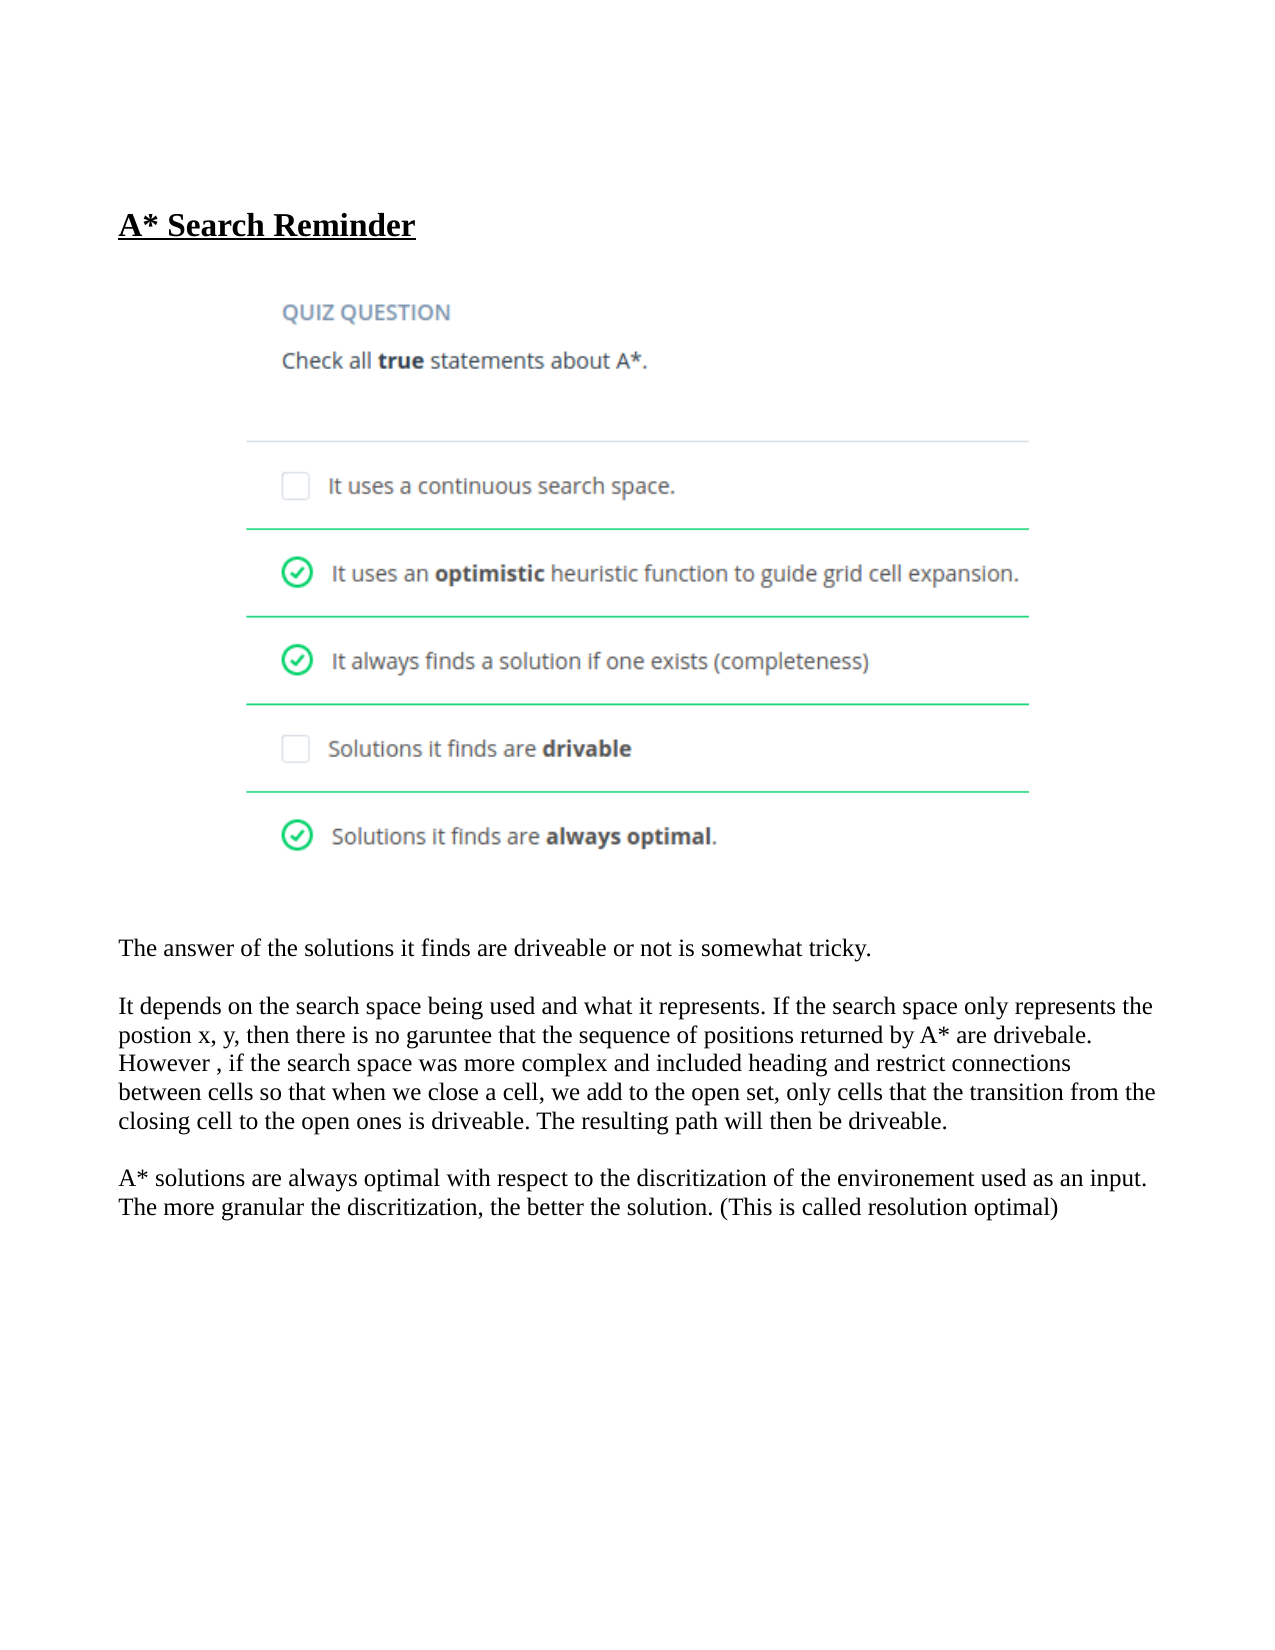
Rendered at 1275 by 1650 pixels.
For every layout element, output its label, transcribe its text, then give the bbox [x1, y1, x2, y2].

text The answer of the solutions it finds are driveable or not is somewhat tricky. [118, 933, 1157, 962]
text A* Search Reminder [118, 205, 1157, 243]
text A* solutions are always optimal with respect to the discritization of the environement used as an input. [118, 1163, 1157, 1192]
text It depends on the search space being used and what it represents. If the search space only represents the postion x, y, then there is no garuntee that the sequence of positions returned by A* are drivebale. [118, 991, 1157, 1048]
text However , if the search space was more complex and included heading and restrict connections between cells so that when we close a cell, we add to the open set, only cells that the transition from the closing cell to the open ones is driveable. The resulting path will then be driveable. [118, 1048, 1157, 1135]
picture [246, 272, 1029, 865]
text The more granular the discritization, the better the solution. (This is called resolution optimal) [118, 1192, 1157, 1221]
